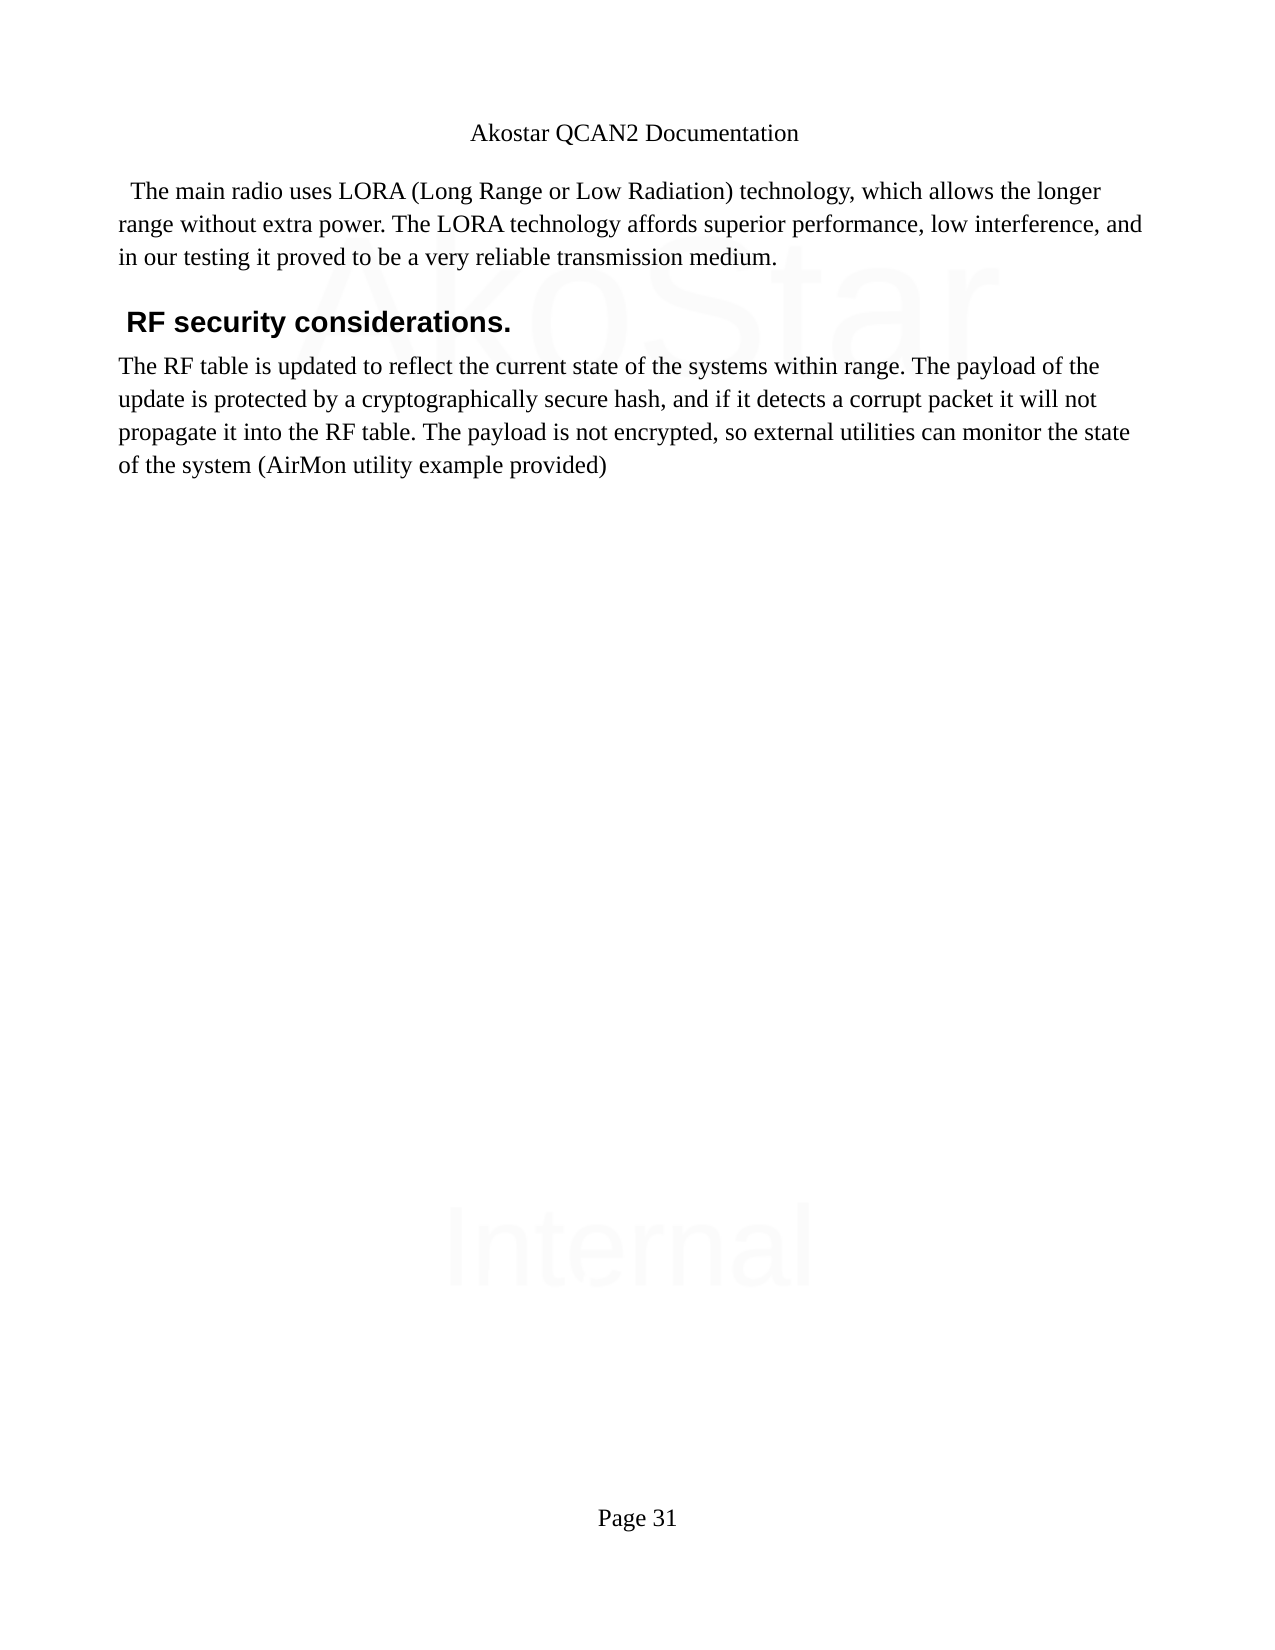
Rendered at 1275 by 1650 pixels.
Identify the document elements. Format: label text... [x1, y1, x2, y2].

text The RF table is updated to reflect the current state of the systems within range. The payload of the update is protected by a cryptographically secure hash, and if it detects a corrupt packet it will not propagate it into the RF table. The payload is not encrypted, so external utilities can monitor the state of the system (AirMon utility example provided) [118, 351, 1157, 479]
text The main radio uses LORA (Long Range or Low Radiation) technology, which allows the longer range without extra power. The LORA technology affords superior performance, low interference, and in our testing it proved to be a very reliable transmission medium. [118, 176, 1157, 271]
subtitle RF security considerations. [118, 304, 1157, 338]
